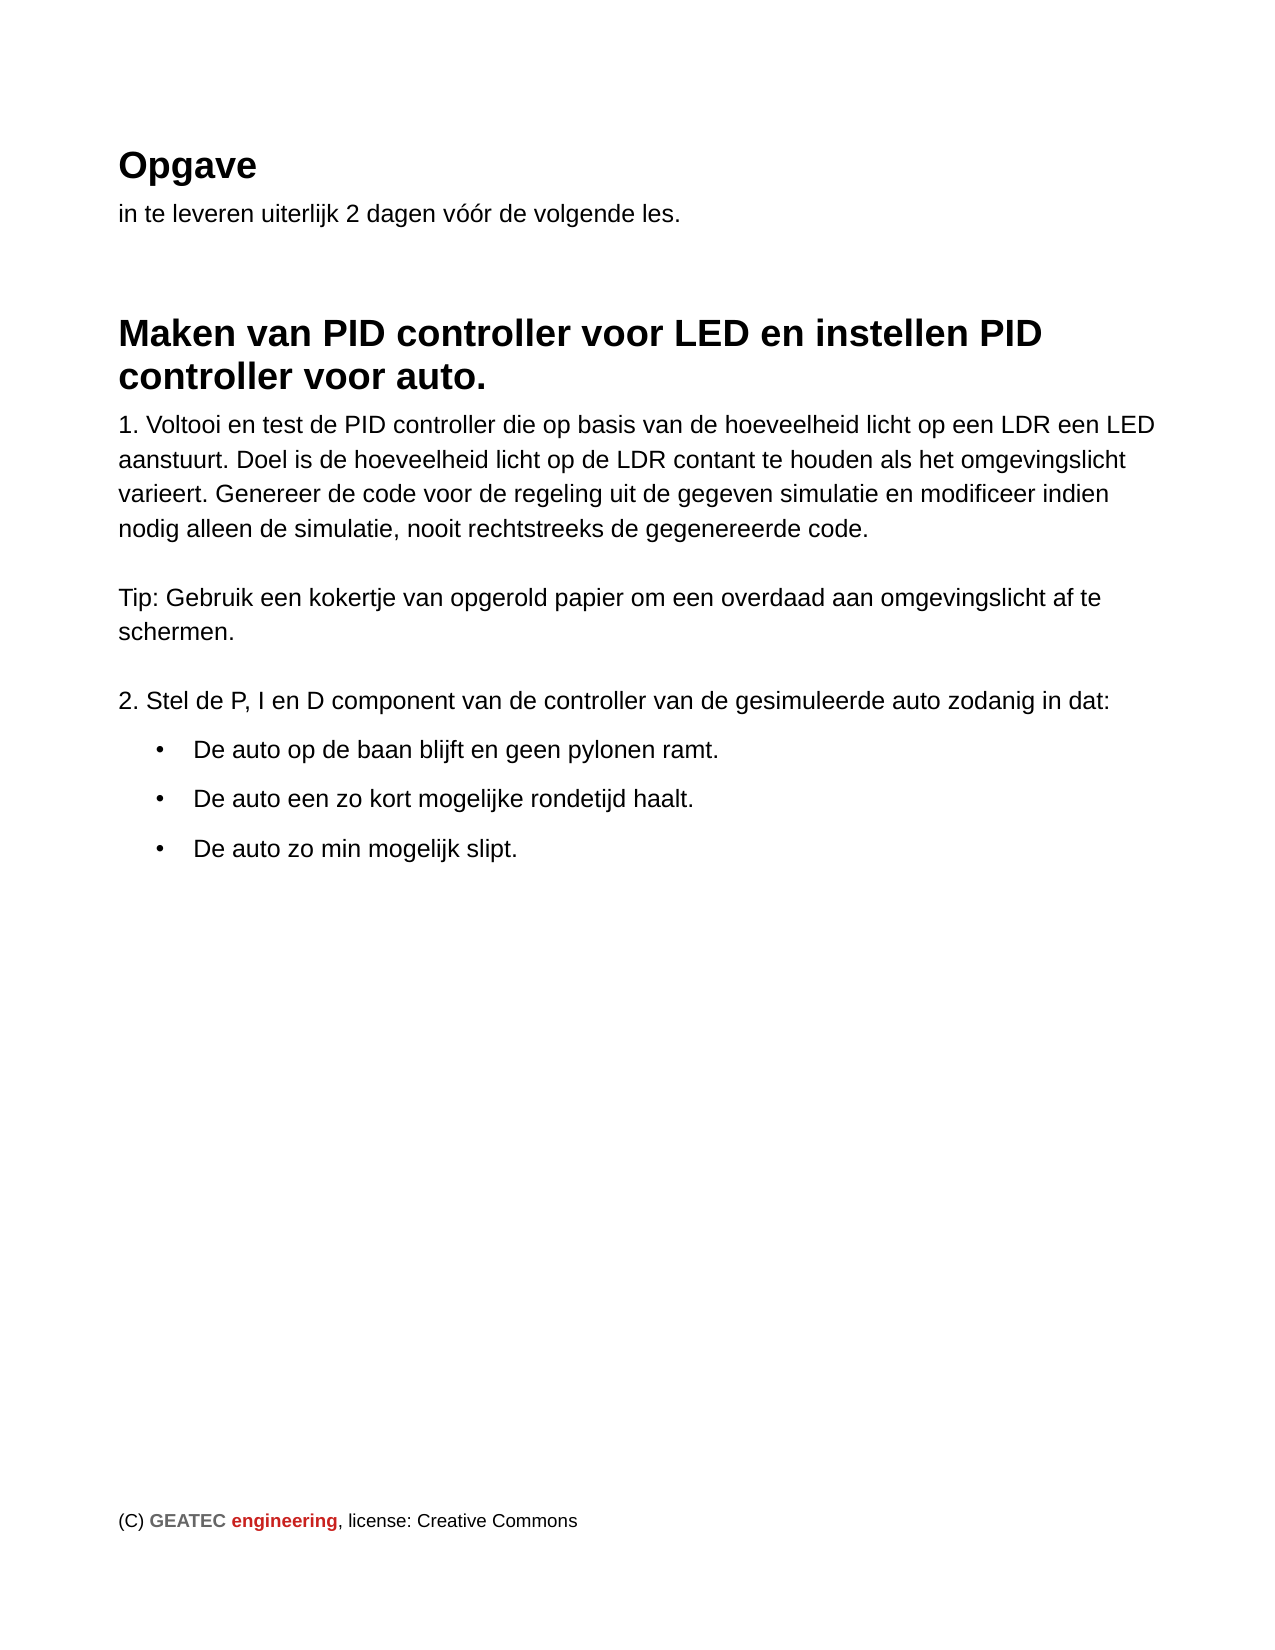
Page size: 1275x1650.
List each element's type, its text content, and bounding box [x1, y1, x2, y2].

text in te leveren uiterlijk 2 dagen vóór de volgende les. [118, 199, 1157, 228]
list De auto een zo kort mogelijke rondetijd haalt. [156, 784, 1157, 813]
subtitle Opgave [118, 143, 1157, 187]
list De auto zo min mogelijk slipt. [156, 833, 1157, 862]
text 1. Voltooi en test de PID controller die op basis van de hoeveelheid licht op een LDR een LED aanstuurt. Doel is de hoeveelheid licht op de LDR contant te houden als het omgevingslicht varieert. Genereer de code voor de regeling uit de gegeven simulatie en modificeer indien nodig alleen de simulatie, nooit rechtstreeks de gegenereerde code. Tip: Gebruik een kokertje van opgerold papier om een overdaad aan omgevingslicht af te schermen. 2. Stel de P, I en D component van de controller van de gesimuleerde auto zodanig in dat: [118, 410, 1157, 715]
list De auto op de baan blijft en geen pylonen ramt. [156, 735, 1157, 764]
subtitle Maken van PID controller voor LED en instellen PID controller voor auto. [118, 311, 1157, 398]
